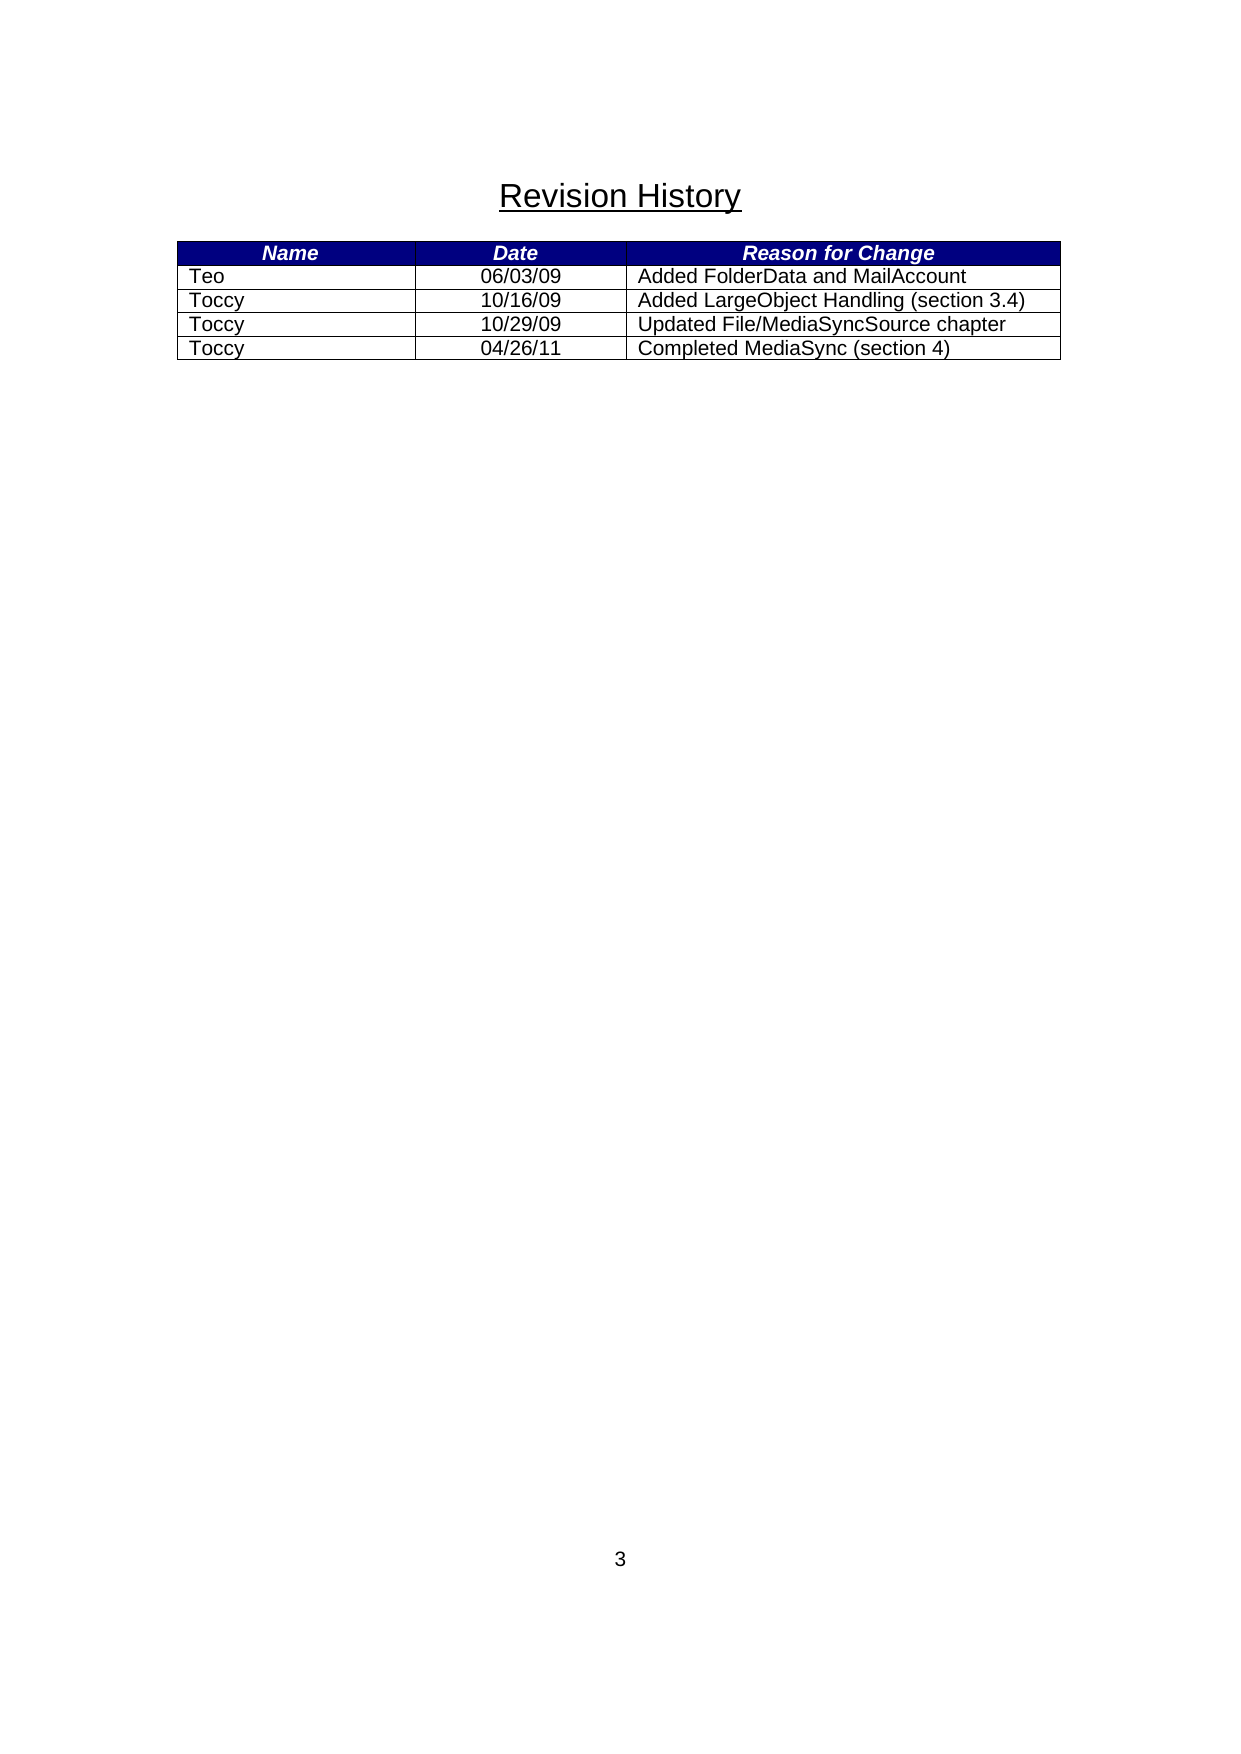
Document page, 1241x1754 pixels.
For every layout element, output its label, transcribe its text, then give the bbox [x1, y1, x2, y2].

table_cell Toccy [178, 313, 415, 336]
text Revision History [177, 177, 1063, 215]
table_cell Added FolderData and MailAccount [627, 266, 1060, 289]
table_header Name [404, 242, 415, 265]
table_cell Toccy [178, 290, 415, 312]
table_cell Completed MediaSync (section 4) [627, 337, 1060, 359]
table_cell 26/04/11 [416, 337, 626, 359]
table_cell 03/06/09 [416, 266, 626, 289]
table_cell Updated File/MediaSyncSource chapter [627, 313, 1060, 336]
table_cell Added LargeObject Handling (section 3.4) [627, 290, 1060, 312]
table_cell Toccy [178, 337, 415, 359]
table_header Date [615, 242, 626, 265]
table_cell 16/10/09 [416, 290, 626, 312]
table_cell 29/10/09 [416, 313, 626, 336]
table_cell Teo [178, 266, 415, 289]
